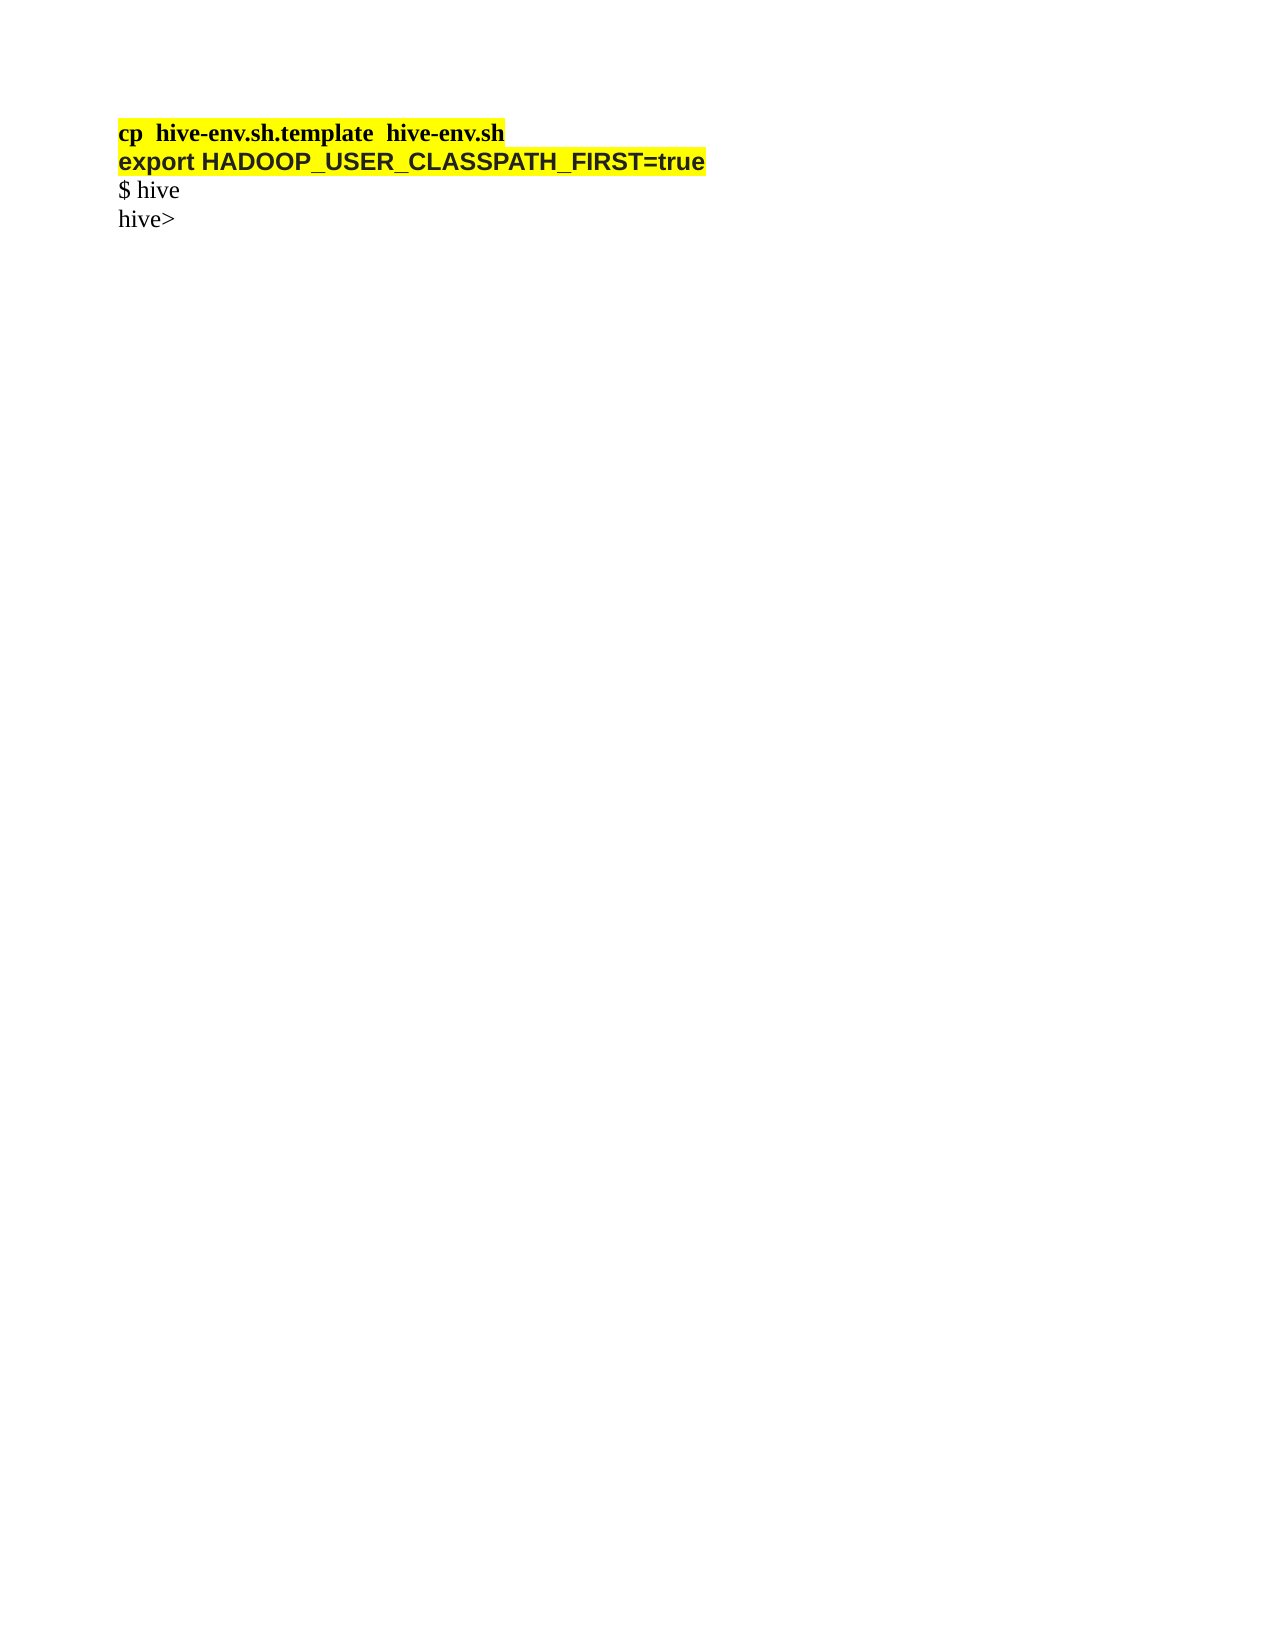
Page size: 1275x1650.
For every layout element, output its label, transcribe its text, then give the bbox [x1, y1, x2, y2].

text export HADOOP_USER_CLASSPATH_FIRST=true [118, 147, 1157, 176]
text $ hive [118, 176, 1157, 204]
text hive> [118, 204, 1157, 233]
text cp hive-env.sh.template hive-env.sh [118, 118, 1157, 147]
